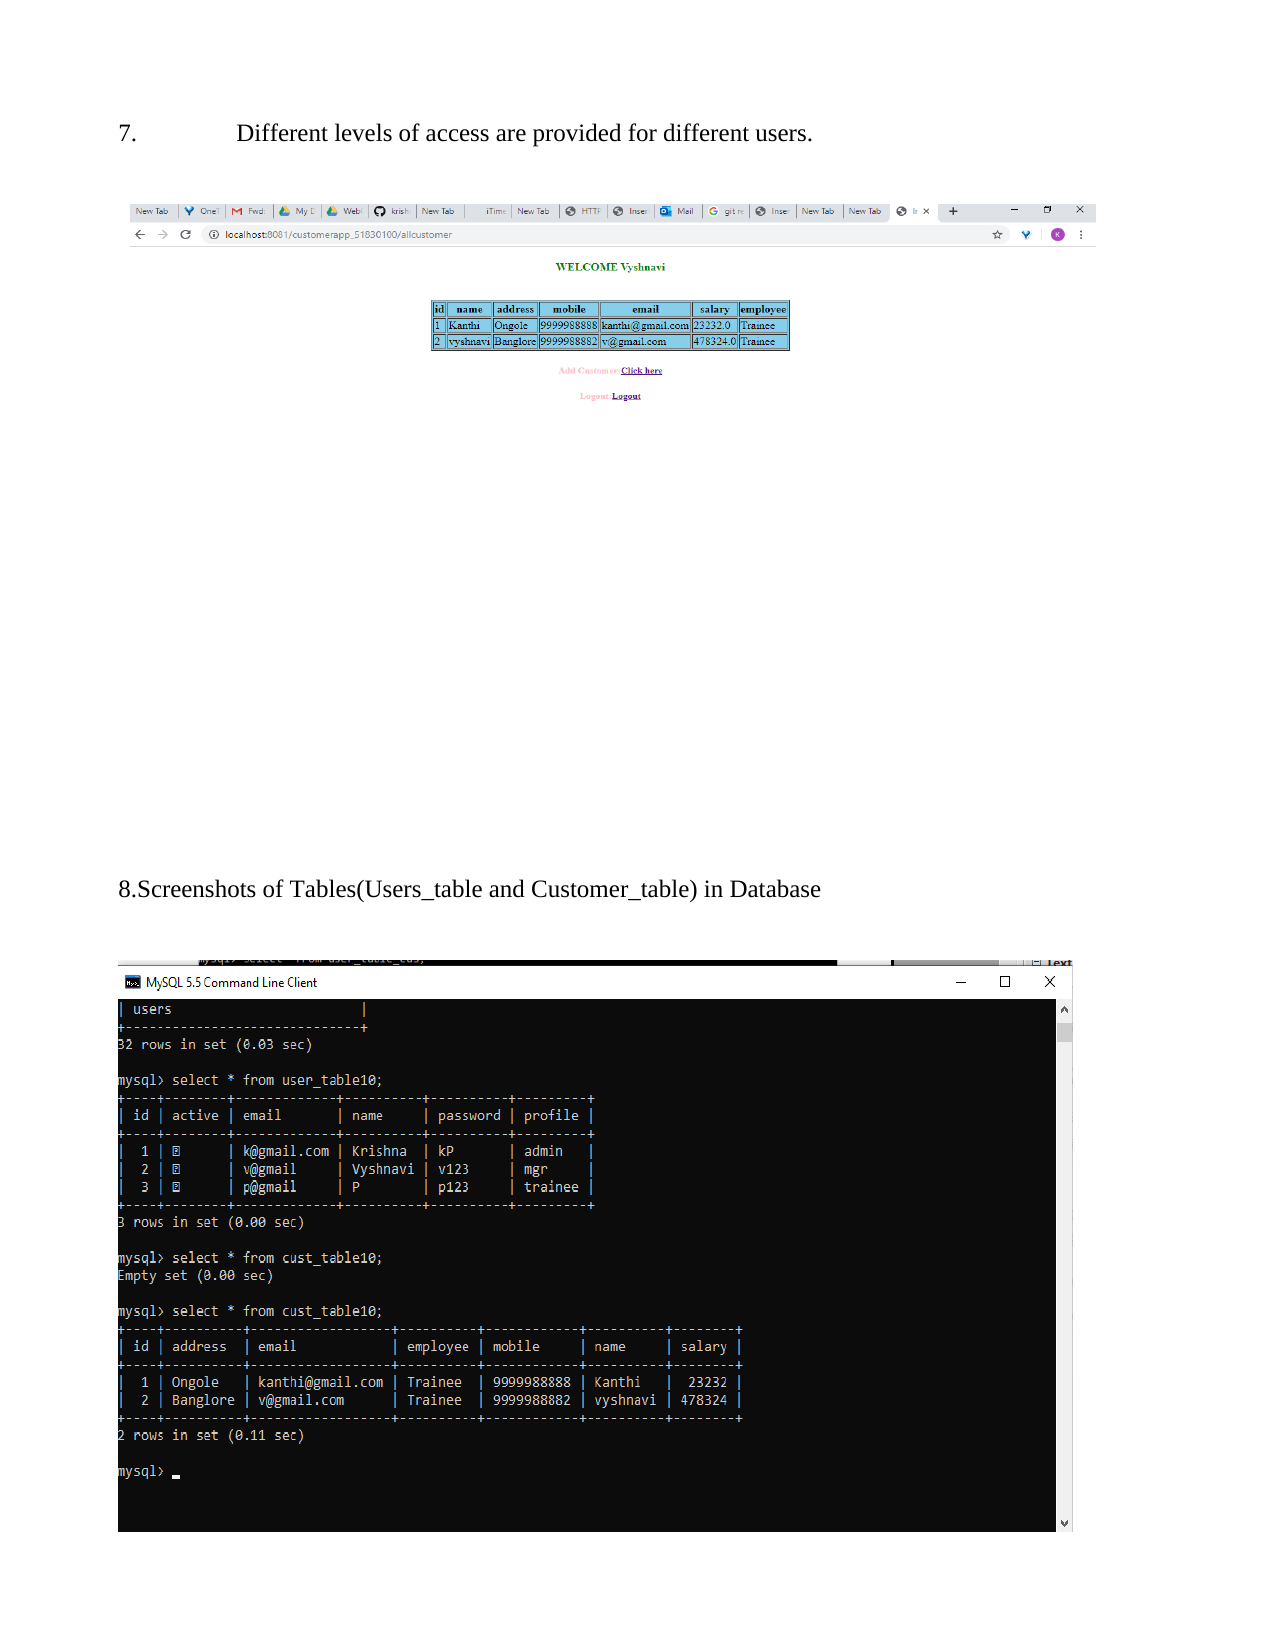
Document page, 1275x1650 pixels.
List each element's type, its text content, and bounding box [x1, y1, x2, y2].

text 7. Different levels of access are provided for different users. [118, 118, 1157, 147]
text 8.Screenshots of Tables(Users_table and Customer_table) in Database [118, 874, 1157, 903]
